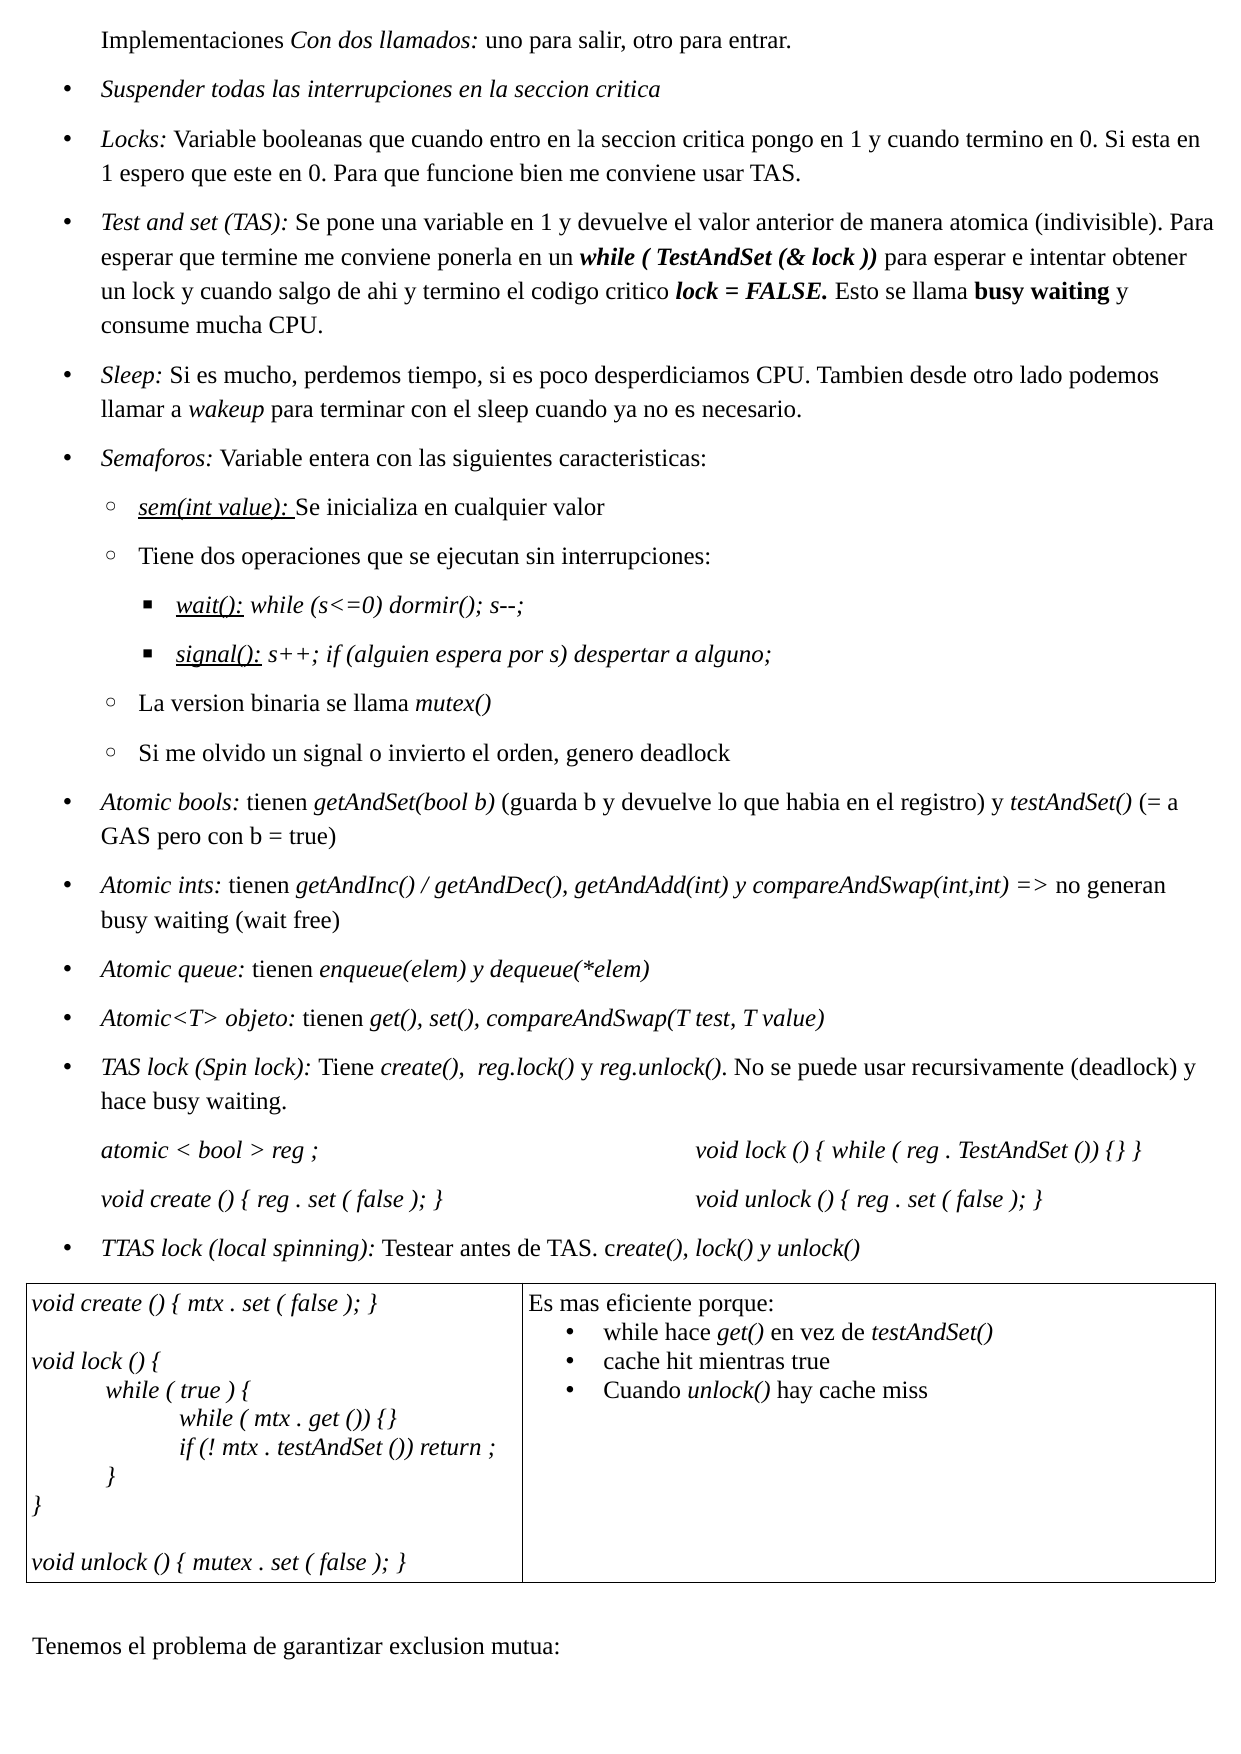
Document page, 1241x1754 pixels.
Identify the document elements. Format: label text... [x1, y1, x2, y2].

list Tenemos el problema de garantizar exclusion mutua: [0, 1631, 1215, 1659]
list void lock () { while ( reg . TestAndSet ()) {} } [658, 1135, 1215, 1164]
table_header void create () { mtx . set ( false ); } void lock () { while ( true ) { while ( mtx . get ()) {} if (! mtx . testAndSet ()) return ; } } void unlock () { mutex . set ( false ); } [27, 1284, 522, 1582]
list Suspender todas las interrupciones en la seccion critica [63, 74, 1215, 103]
list La version binaria se llama mutex() [101, 688, 1215, 717]
list void unlock () { reg . set ( false ); } [658, 1184, 1215, 1213]
list signal(): s++; if (alguien espera por s) despertar a alguno; [138, 639, 1215, 668]
list Implementaciones Con dos llamados: uno para salir, otro para entrar. [63, 26, 1215, 54]
list void create () { reg . set ( false ); } [63, 1184, 620, 1213]
list atomic < bool > reg ; [63, 1135, 620, 1164]
list Atomic<T> objeto: tienen get(), set(), compareAndSwap(T test, T value) [63, 1003, 1215, 1032]
list Atomic bools: tienen getAndSet(bool b) (guarda b y devuelve lo que habia en el registro) y testAndSet() (= a GAS pero con b = true) [63, 787, 1215, 850]
list Atomic queue: tienen enqueue(elem) y dequeue(*elem) [63, 954, 1215, 982]
list Test and set (TAS): Se pone una variable en 1 y devuelve el valor anterior de manera atomica (indivisible). Para esperar que termine me conviene ponerla en un while ( TestAndSet (& lock )) para esperar e intentar obtener un lock y cuando salgo de ahi y termino el codigo critico lock = FALSE. Esto se llama busy waiting y consume mucha CPU. [63, 207, 1215, 339]
table_header Es mas eficiente porque: while hace get() en vez de testAndSet() cache hit mientras true Cuando unlock() hay cache miss [523, 1284, 1215, 1582]
list Tiene dos operaciones que se ejecutan sin interrupciones: [101, 541, 1215, 570]
list Semaforos: Variable entera con las siguientes caracteristicas: [63, 443, 1215, 472]
list Locks: Variable booleanas que cuando entro en la seccion critica pongo en 1 y cuando termino en 0. Si esta en 1 espero que este en 0. Para que funcione bien me conviene usar TAS. [63, 124, 1215, 187]
list Si me olvido un signal o invierto el orden, genero deadlock [101, 738, 1215, 766]
list sem(int value): Se inicializa en cualquier valor [101, 492, 1215, 521]
list TAS lock (Spin lock): Tiene create(), reg.lock() y reg.unlock(). No se puede usar recursivamente (deadlock) y hace busy waiting. [63, 1052, 1215, 1115]
list TTAS lock (local spinning): Testear antes de TAS. create(), lock() y unlock() [63, 1233, 1215, 1262]
list Atomic ints: tienen getAndInc() / getAndDec(), getAndAdd(int) y compareAndSwap(int,int) => no generan busy waiting (wait free) [63, 870, 1215, 933]
list wait(): while (s<=0) dormir(); s--; [138, 590, 1215, 619]
list Sleep: Si es mucho, perdemos tiempo, si es poco desperdiciamos CPU. Tambien desde otro lado podemos llamar a wakeup para terminar con el sleep cuando ya no es necesario. [63, 360, 1215, 423]
